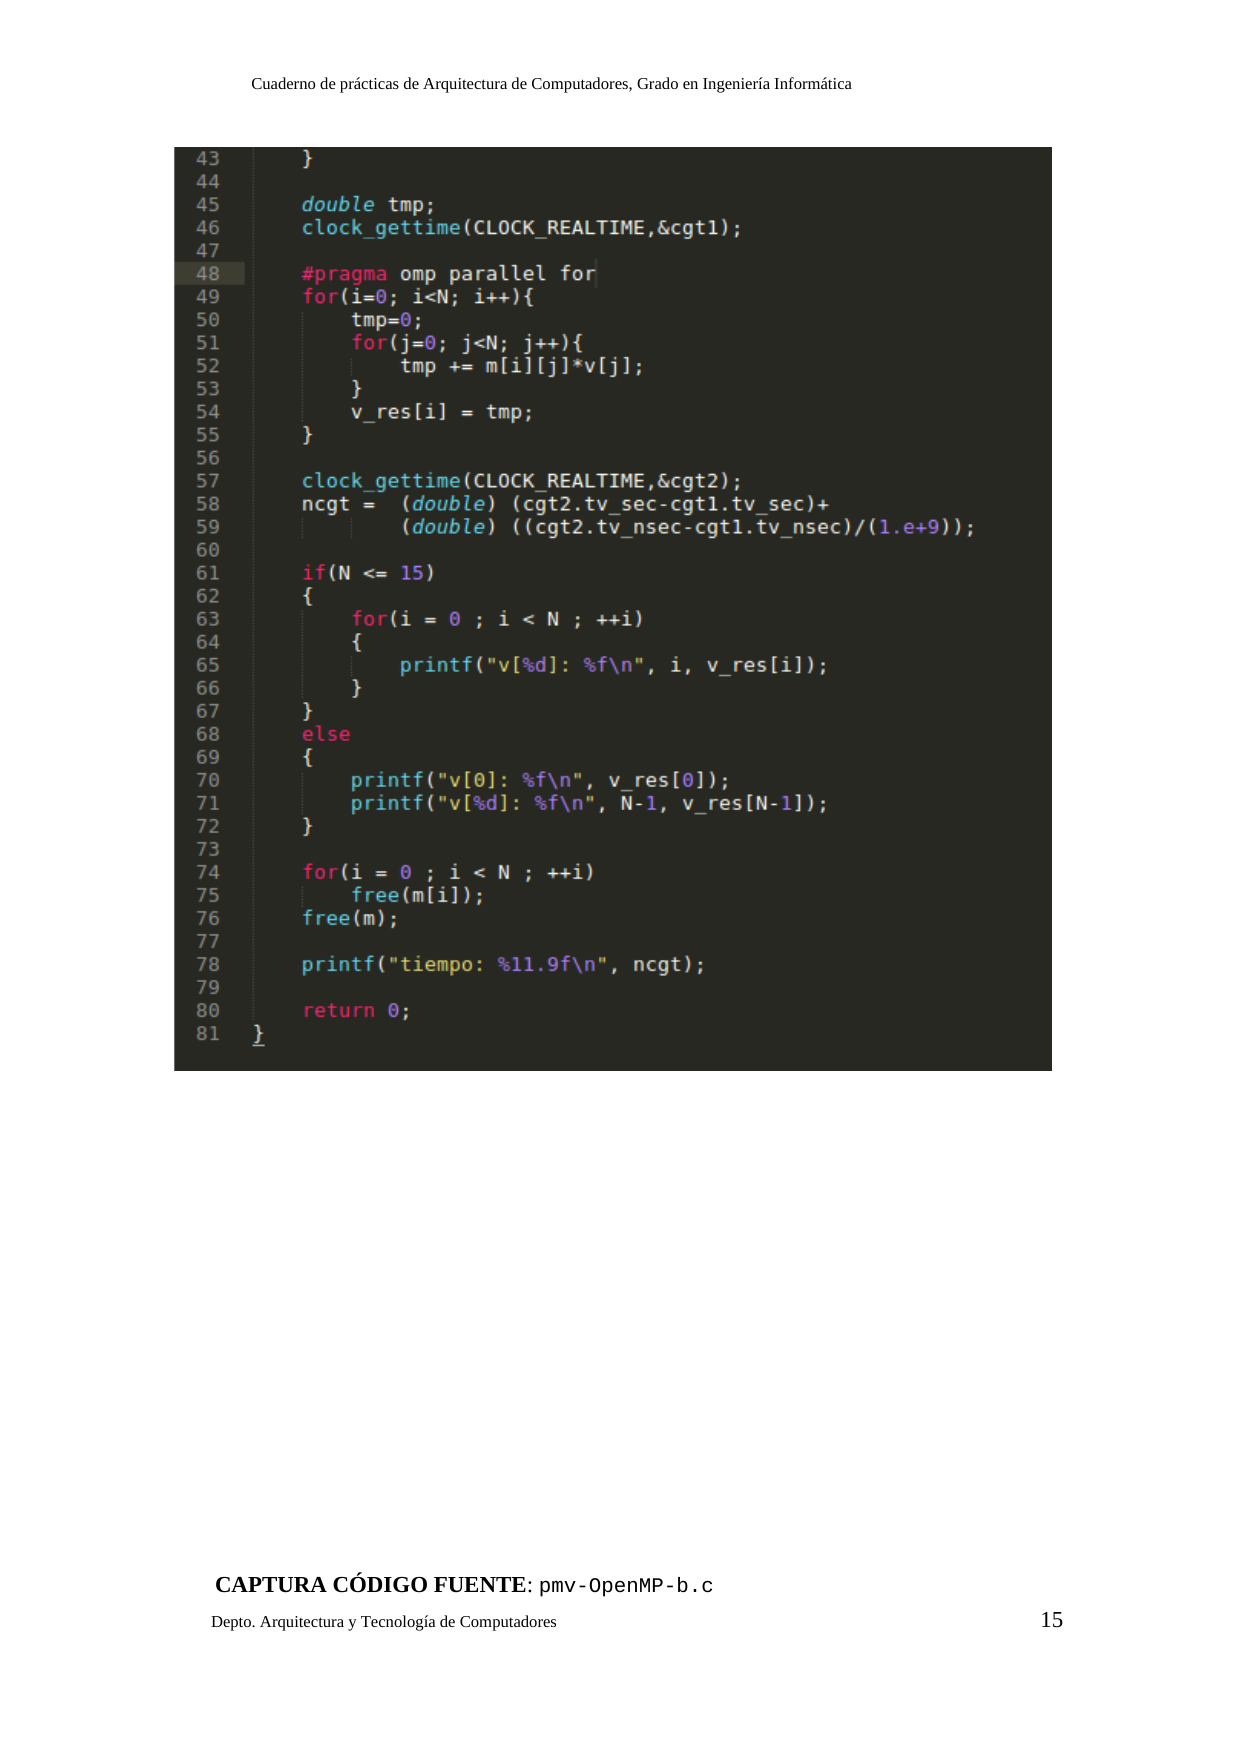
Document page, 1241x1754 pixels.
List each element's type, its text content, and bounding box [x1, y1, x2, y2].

picture [173, 147, 1052, 1071]
text CAPTURA CÓDIGO FUENTE: pmv-OpenMP-b.c [215, 1571, 1063, 1599]
